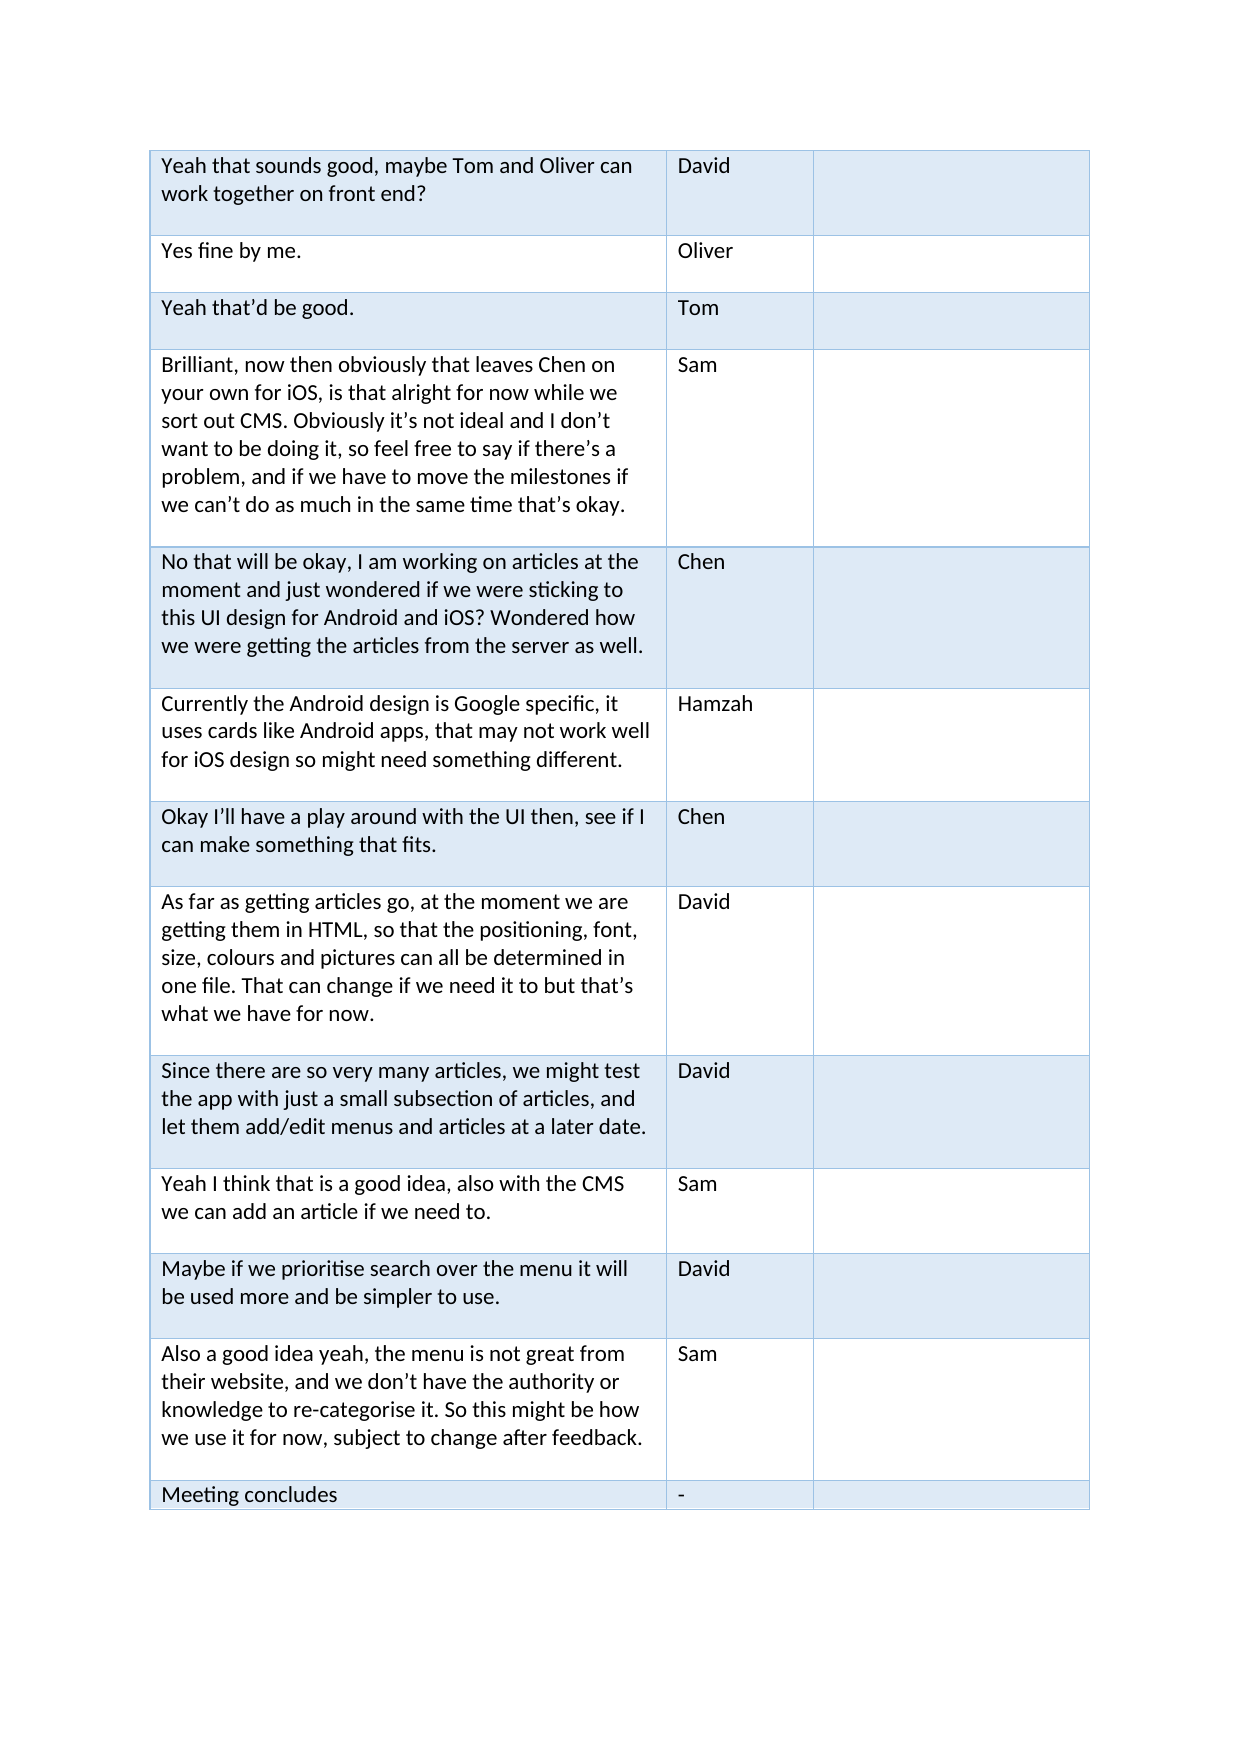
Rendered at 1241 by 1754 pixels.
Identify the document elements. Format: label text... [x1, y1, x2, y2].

table_cell [666, 1566, 814, 1594]
table_cell Chen [667, 802, 813, 886]
table_cell [1090, 349, 1240, 546]
table_cell Tom [667, 293, 813, 349]
table_cell Sam [667, 350, 813, 546]
table_cell No that will be okay, I am working on articles at the moment and just wondered if we were sticking to this UI design for Android and iOS? Wondered how we were getting the articles from the server as well. [151, 548, 666, 688]
table_cell [814, 1538, 1089, 1566]
table_cell [1089, 1566, 1240, 1594]
table_cell [814, 1056, 1089, 1168]
table_cell Maybe if we prioritise search over the menu it will be used more and be simpler to use. [151, 1254, 666, 1338]
table_cell [814, 1254, 1089, 1338]
table_cell Brilliant, now then obviously that leaves Chen on your own for iOS, is that alright for now while we sort out CMS. Obviously it’s not ideal and I don’t want to be doing it, so feel free to say if there’s a problem, and if we have to move the milestones if we can’t do as much in the same time that’s okay. [151, 350, 666, 546]
table_cell [814, 350, 1089, 546]
table_cell [1089, 1509, 1240, 1538]
table_cell [814, 1169, 1089, 1253]
table_cell [514, 1538, 666, 1566]
table_cell [814, 151, 1089, 235]
table_cell Sam [667, 1339, 813, 1479]
table_cell [1090, 546, 1240, 688]
table_cell [814, 236, 1089, 292]
table_cell [814, 1481, 1089, 1508]
table_cell Chen [667, 548, 813, 688]
table_cell Meeting concludes [151, 1481, 666, 1508]
table_cell [150, 1510, 514, 1538]
table_cell - [667, 1481, 813, 1508]
table_cell [150, 1566, 514, 1594]
table_cell David [667, 1056, 813, 1168]
table_cell Yes fine by me. [151, 236, 666, 292]
table_cell [1089, 1538, 1240, 1566]
table_cell As far as getting articles go, at the moment we are getting them in HTML, so that the positioning, font, size, colours and pictures can all be determined in one file. That can change if we need it to but that’s what we have for now. [151, 887, 666, 1055]
table_cell Yeah that sounds good, maybe Tom and Oliver can work together on front end? [151, 151, 666, 235]
table_cell [150, 1538, 514, 1566]
table_cell Sam [667, 1169, 813, 1253]
table_cell Hamzah [667, 689, 813, 801]
table_cell [1090, 1055, 1240, 1168]
table_cell Currently the Android design is Google specific, it uses cards like Android apps, that may not work well for iOS design so might need something different. [151, 689, 666, 801]
table_cell [814, 293, 1089, 349]
table_cell [1090, 688, 1240, 801]
table_cell [1090, 1168, 1240, 1253]
table_cell [666, 1538, 814, 1566]
table_cell [1090, 235, 1240, 292]
table_cell [814, 689, 1089, 801]
table_cell Yeah I think that is a good idea, also with the CMS we can add an article if we need to. [151, 1169, 666, 1253]
table_cell [1090, 801, 1240, 886]
table_cell [814, 1339, 1089, 1479]
table_cell [1090, 1338, 1240, 1479]
table_cell Oliver [667, 236, 813, 292]
table_cell David [667, 1254, 813, 1338]
table_cell Since there are so very many articles, we might test the app with just a small subsection of articles, and let them add/edit menus and articles at a later date. [151, 1056, 666, 1168]
table_cell [814, 548, 1089, 688]
table_cell Okay I’ll have a play around with the UI then, see if I can make something that fits. [151, 802, 666, 886]
table_cell [814, 1566, 1089, 1594]
table_cell [514, 1510, 666, 1538]
table_cell [666, 1510, 814, 1538]
table_cell [814, 1510, 1089, 1538]
table_cell [814, 887, 1089, 1055]
table_cell [1090, 886, 1240, 1055]
table_cell Yeah that’d be good. [151, 293, 666, 349]
table_cell [814, 802, 1089, 886]
table_cell [514, 1566, 666, 1594]
table_cell Also a good idea yeah, the menu is not great from their website, and we don’t have the authority or knowledge to re-categorise it. So this might be how we use it for now, subject to change after feedback. [151, 1339, 666, 1479]
table_cell [1090, 1480, 1240, 1508]
table_cell [1090, 1253, 1240, 1338]
table_cell David [667, 151, 813, 235]
table_cell [1090, 150, 1240, 235]
table_cell David [667, 887, 813, 1055]
table_cell [1090, 292, 1240, 349]
